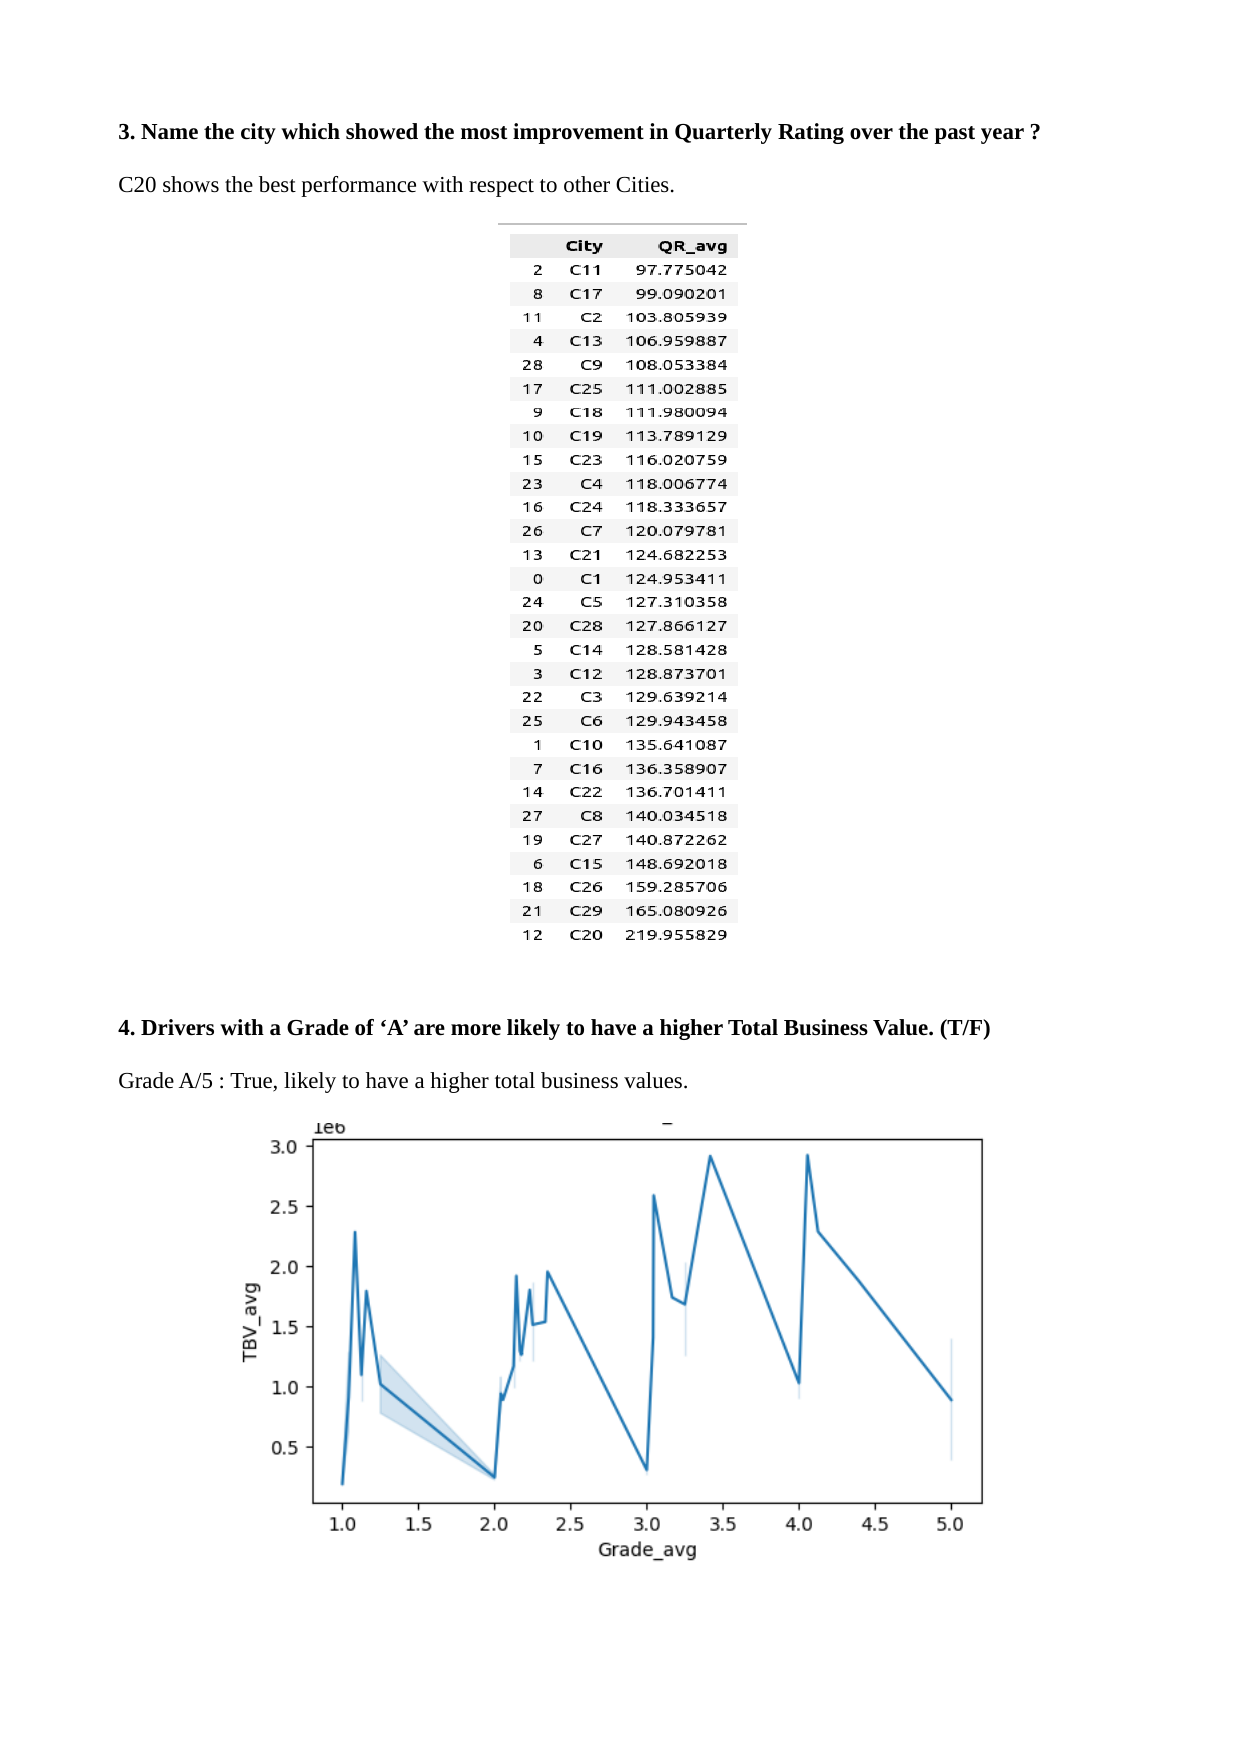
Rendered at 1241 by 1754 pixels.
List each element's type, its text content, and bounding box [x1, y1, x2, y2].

picture [199, 1123, 987, 1571]
text Grade A/5 : True, likely to have a higher total business values. [118, 1067, 1122, 1093]
picture [493, 223, 747, 964]
text 3. Name the city which showed the most improvement in Quarterly Rating over the past year ? [118, 118, 1122, 144]
text 4. Drivers with a Grade of ‘A’ are more likely to have a higher Total Business Value. (T/F) [118, 1014, 1122, 1041]
text C20 shows the best performance with respect to other Cities. [118, 171, 1122, 197]
